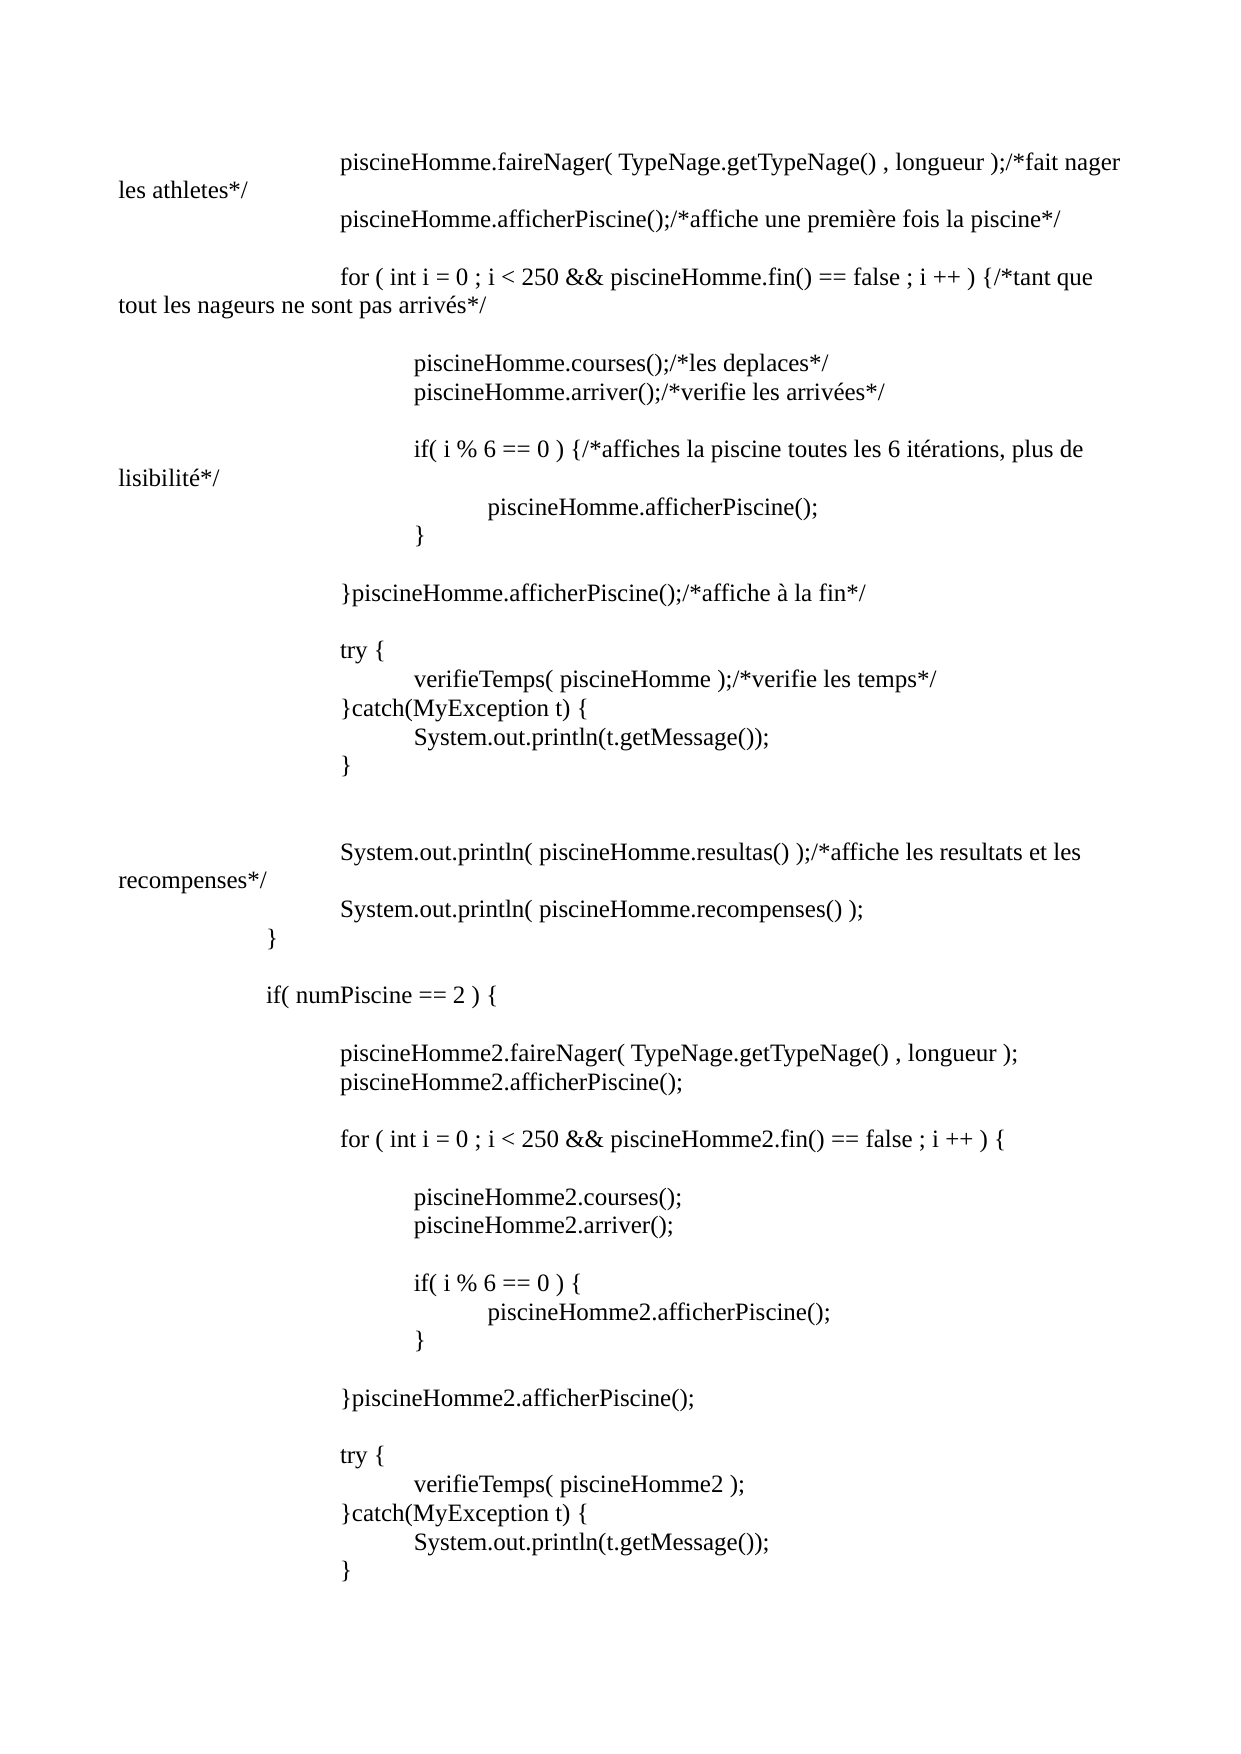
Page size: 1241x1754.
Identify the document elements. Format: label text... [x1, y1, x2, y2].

text piscineHomme.courses();/*les deplaces*/ [118, 348, 1122, 377]
text System.out.println(t.getMessage()); [118, 1527, 1122, 1556]
text piscineHomme.afficherPiscine(); [118, 492, 1122, 521]
text for ( int i = 0 ; i < 250 && piscineHomme.fin() == false ; i ++ ) {/*tant que tout les nageurs ne sont pas arrivés*/ [118, 262, 1122, 319]
text }catch(MyException t) { [118, 1498, 1122, 1527]
text for ( int i = 0 ; i < 250 && piscineHomme2.fin() == false ; i ++ ) { [118, 1124, 1122, 1153]
text } [118, 751, 1122, 779]
text piscineHomme2.courses(); [118, 1182, 1122, 1211]
text piscineHomme2.faireNager( TypeNage.getTypeNage() , longueur ); [118, 1038, 1122, 1067]
text } [118, 923, 1122, 952]
text } [118, 521, 1122, 549]
text System.out.println(t.getMessage()); [118, 722, 1122, 751]
text } [118, 1556, 1122, 1584]
text piscineHomme.faireNager( TypeNage.getTypeNage() , longueur );/*fait nager les athletes*/ [118, 147, 1122, 204]
text verifieTemps( piscineHomme );/*verifie les temps*/ [118, 664, 1122, 693]
text } [118, 1326, 1122, 1354]
text }piscineHomme2.afficherPiscine(); [118, 1383, 1122, 1412]
text try { [118, 636, 1122, 664]
text }catch(MyException t) { [118, 693, 1122, 722]
text piscineHomme.afficherPiscine();/*affiche une première fois la piscine*/ [118, 204, 1122, 233]
text piscineHomme2.arriver(); [118, 1211, 1122, 1239]
text piscineHomme2.afficherPiscine(); [118, 1297, 1122, 1326]
text System.out.println( piscineHomme.recompenses() ); [118, 894, 1122, 923]
text try { [118, 1441, 1122, 1469]
text if( i % 6 == 0 ) { [118, 1268, 1122, 1297]
text }piscineHomme.afficherPiscine();/*affiche à la fin*/ [118, 578, 1122, 607]
text verifieTemps( piscineHomme2 ); [118, 1469, 1122, 1498]
text piscineHomme2.afficherPiscine(); [118, 1067, 1122, 1096]
text piscineHomme.arriver();/*verifie les arrivées*/ [118, 377, 1122, 406]
text if( numPiscine == 2 ) { [118, 981, 1122, 1009]
text System.out.println( piscineHomme.resultas() );/*affiche les resultats et les recompenses*/ [118, 837, 1122, 894]
text if( i % 6 == 0 ) {/*affiches la piscine toutes les 6 itérations, plus de lisibilité*/ [118, 434, 1122, 492]
